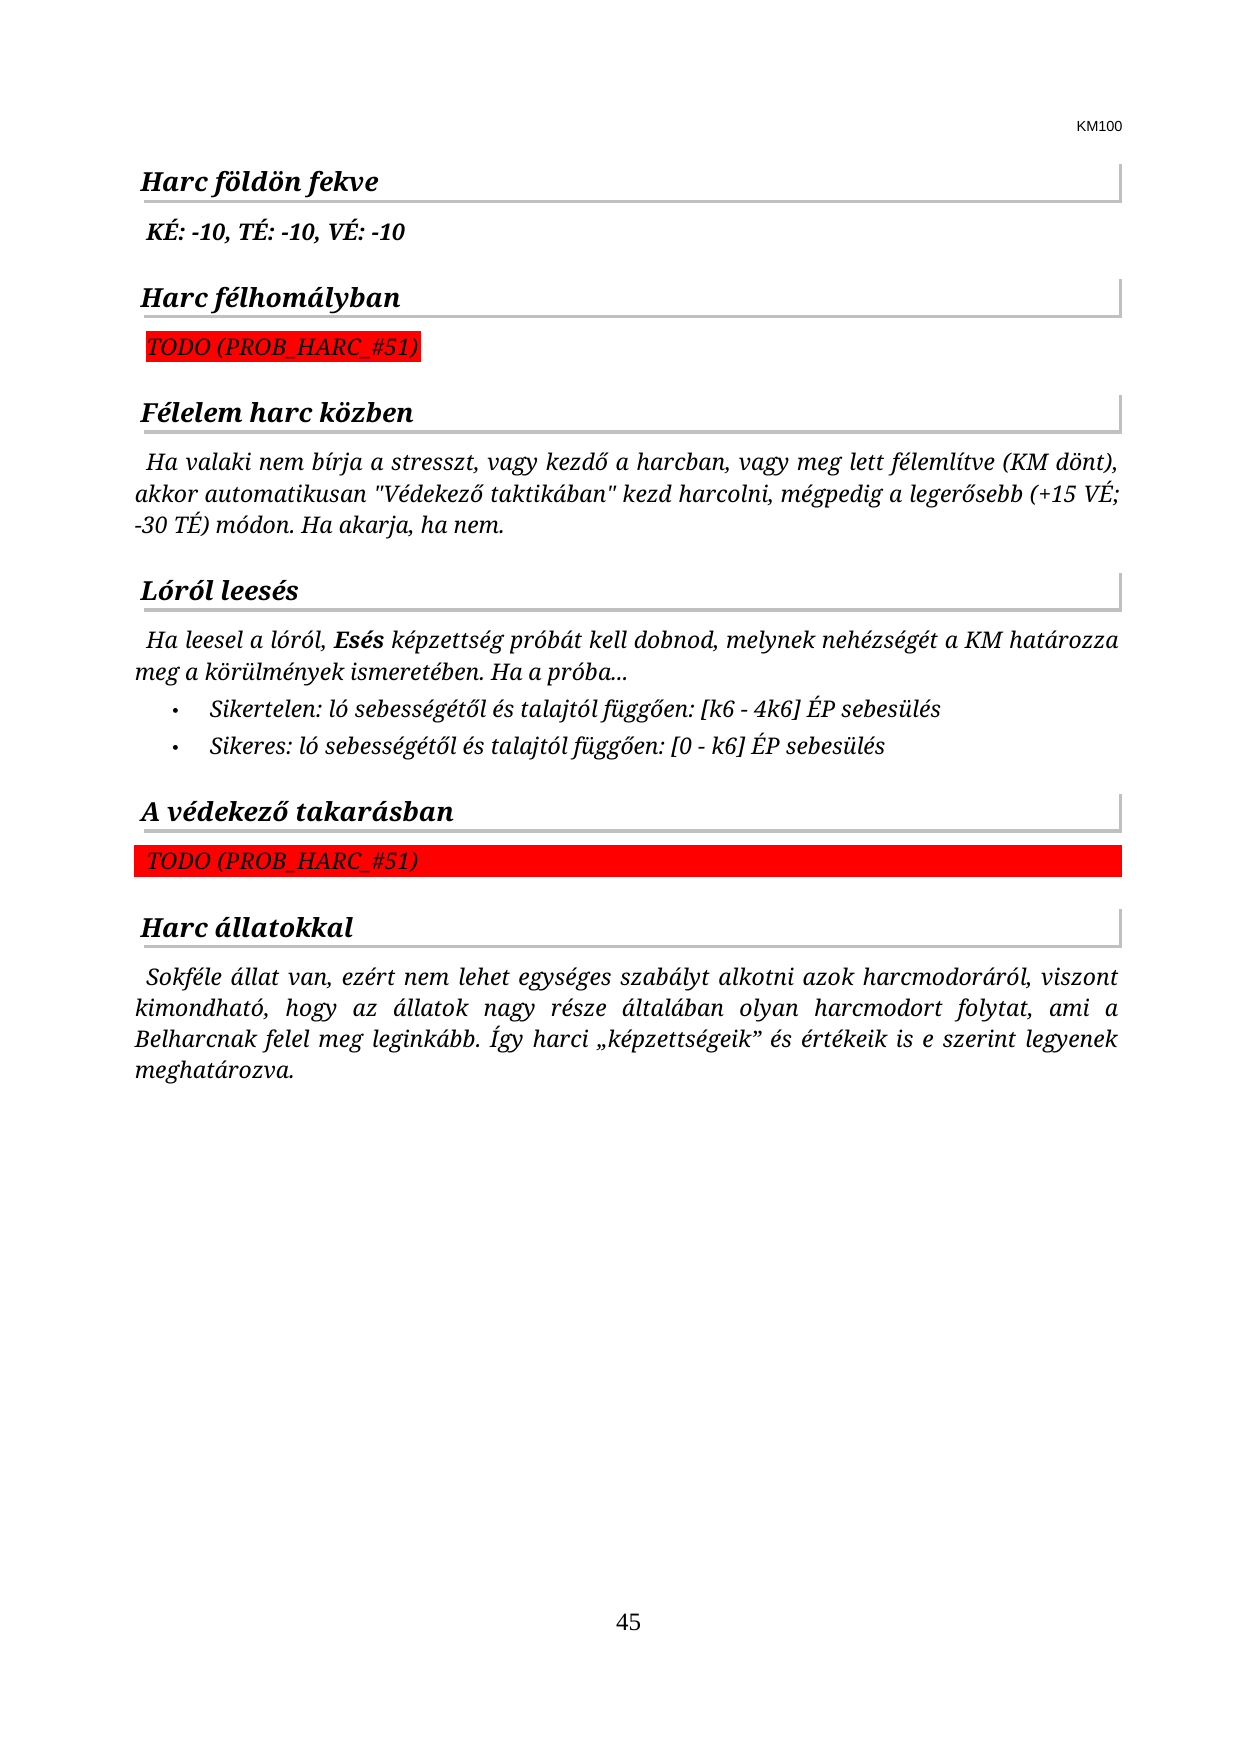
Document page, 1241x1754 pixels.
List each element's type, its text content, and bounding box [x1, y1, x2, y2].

subtitle Harc félhomályban [140, 279, 1118, 315]
list Sikeres: ló sebességétől és talajtól függően: [0 - k6] ÉP sebesülés [172, 730, 1122, 761]
subtitle Harc földön fekve [140, 164, 1118, 199]
subtitle A védekező takarásban [140, 794, 1118, 829]
text Sokféle állat van, ezért nem lehet egységes szabályt alkotni azok harcmodoráról, viszont kimondható, hogy az állatok nagy része általában olyan harcmodort folytat, ami a Belharcnak felel meg leginkább. Így harci „képzettségeik” és értékeik is e szerint legyenek meghatározva. [134, 961, 1122, 1086]
subtitle Félelem harc közben [140, 395, 1118, 430]
subtitle Harc állatokkal [140, 909, 1118, 945]
text TODO (PROB_HARC_#51) [134, 331, 1122, 362]
text KÉ: -10, TÉ: -10, VÉ: -10 [134, 216, 1122, 247]
text Ha leesel a lóról, Esés képzettség próbát kell dobnod, melynek nehézségét a KM határozza meg a körülmények ismeretében. Ha a próba... [134, 624, 1122, 687]
text TODO (PROB_HARC_#51) [134, 845, 1122, 877]
text Ha valaki nem bírja a stresszt, vagy kezdő a harcban, vagy meg lett félemlítve (KM dönt), akkor automatikusan "Védekező taktikában" kezd harcolni, mégpedig a legerősebb (+15 VÉ; -30 TÉ) módon. Ha akarja, ha nem. [134, 446, 1122, 540]
list Sikertelen: ló sebességétől és talajtól függően: [k6 - 4k6] ÉP sebesülés [172, 693, 1122, 724]
subtitle Lóról leesés [140, 573, 1118, 608]
